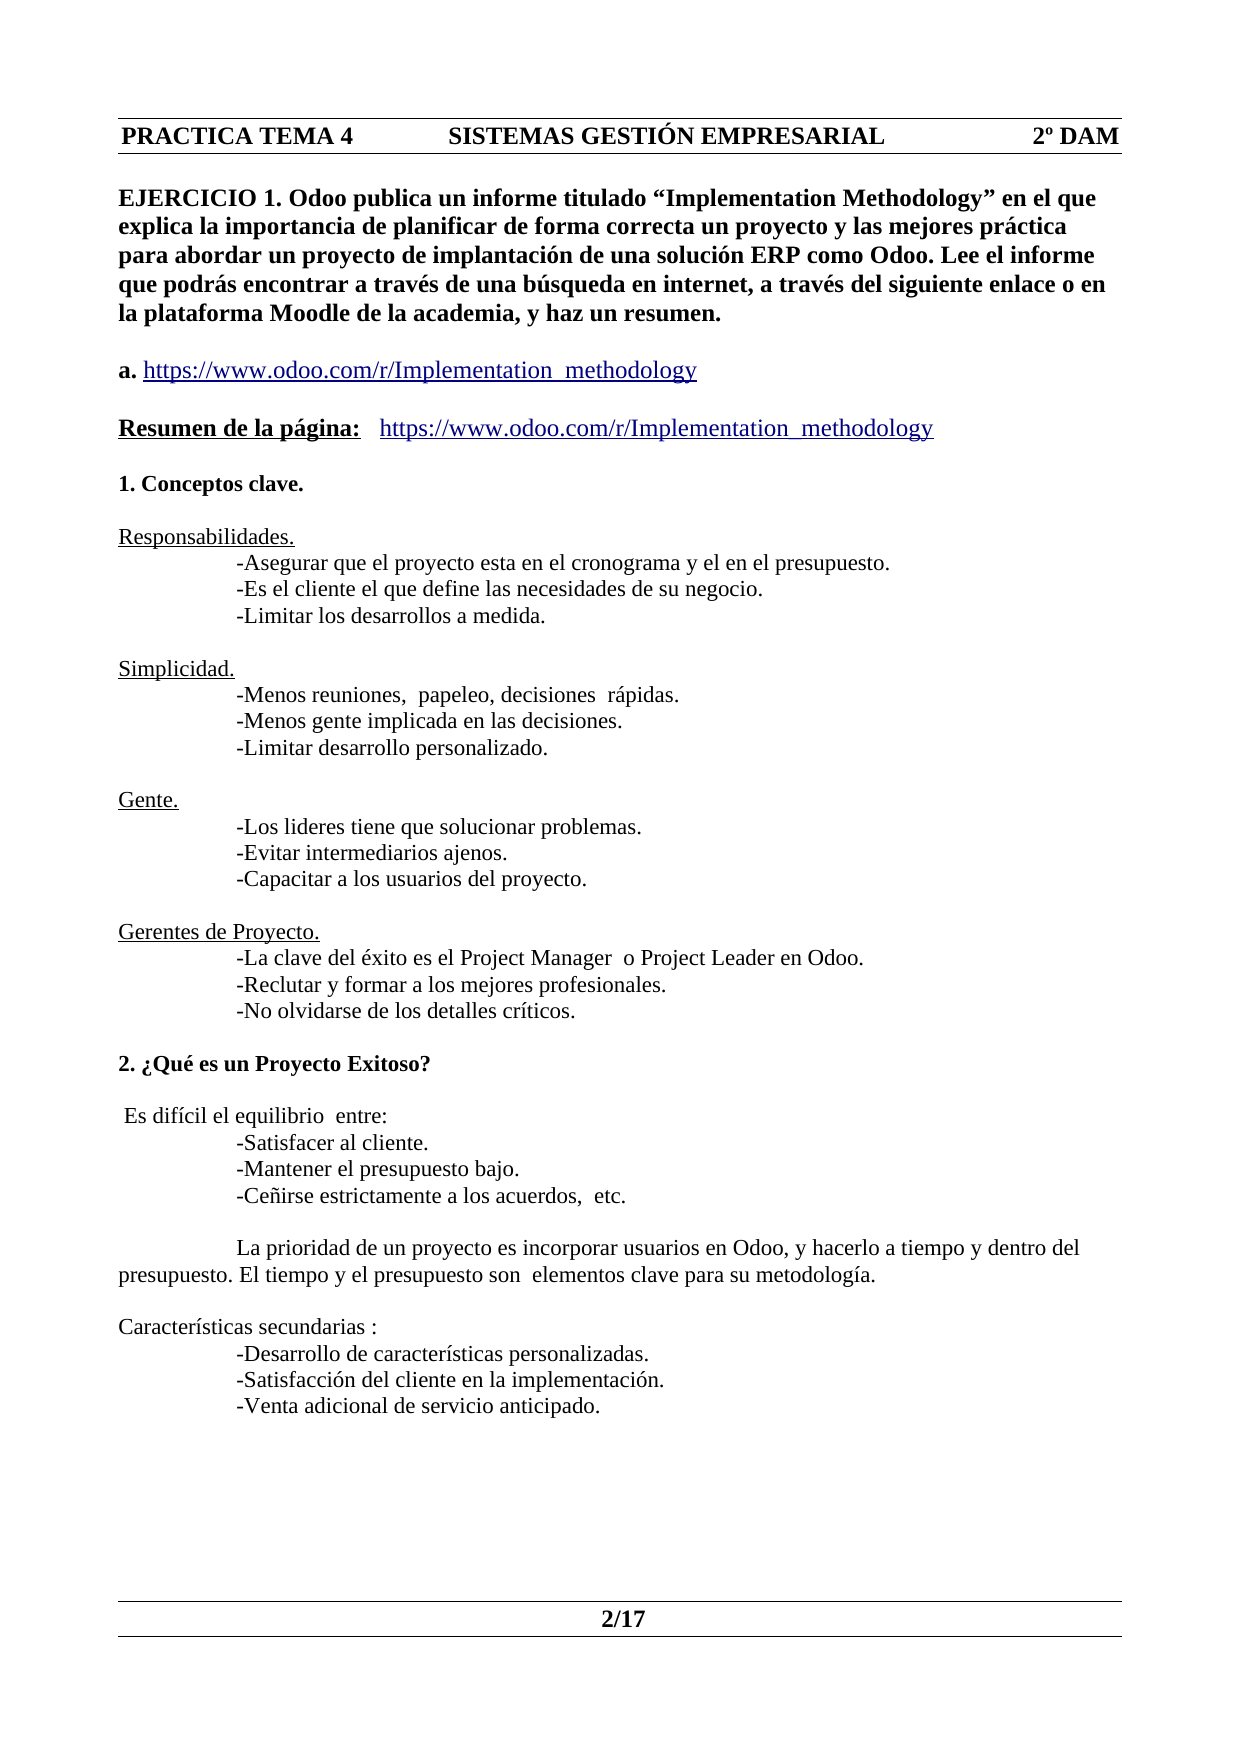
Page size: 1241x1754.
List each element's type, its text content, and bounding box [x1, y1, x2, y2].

text -Los lideres tiene que solucionar problemas. [118, 813, 1122, 839]
text -Limitar desarrollo personalizado. [118, 734, 1122, 760]
text -Evitar intermediarios ajenos. [118, 839, 1122, 865]
text -No olvidarse de los detalles críticos. [118, 997, 1122, 1023]
text La prioridad de un proyecto es incorporar usuarios en Odoo, y hacerlo a tiempo y dentro del presupuesto. El tiempo y el presupuesto son elementos clave para su metodología. [118, 1234, 1122, 1287]
text -Satisfacción del cliente en la implementación. [118, 1366, 1122, 1392]
text EJERCICIO 1. Odoo publica un informe titulado “Implementation Methodology” en el que explica la importancia de planificar de forma correcta un proyecto y las mejores práctica para abordar un proyecto de implantación de una solución ERP como Odoo. Lee el informe que podrás encontrar a través de una búsqueda en internet, a través del siguiente enlace o en la plataforma Moodle de la academia, y haz un resumen. [118, 183, 1122, 326]
text Simplicidad. [118, 654, 1122, 681]
text -Satisfacer al cliente. [118, 1129, 1122, 1155]
text -Capacitar a los usuarios del proyecto. [118, 865, 1122, 892]
text Responsabilidades. [118, 523, 1122, 549]
text -Desarrollo de características personalizadas. [118, 1340, 1122, 1366]
text Resumen de la página: https://www.odoo.com/r/Implementation_methodology [118, 413, 1122, 441]
text -Es el cliente el que define las necesidades de su negocio. [118, 576, 1122, 602]
text -Limitar los desarrollos a medida. [118, 602, 1122, 628]
text Gerentes de Proyecto. [118, 918, 1122, 944]
text Características secundarias : [118, 1313, 1122, 1340]
text -Asegurar que el proyecto esta en el cronograma y el en el presupuesto. [118, 549, 1122, 576]
text 2. ¿Qué es un Proyecto Exitoso? [118, 1050, 1122, 1076]
text Gente. [118, 786, 1122, 813]
text a. https://www.odoo.com/r/Implementation_methodology [118, 355, 1122, 384]
text -Menos reuniones, papeleo, decisiones rápidas. -Menos gente implicada en las decisiones. [118, 681, 1122, 734]
text -Mantener el presupuesto bajo. -Ceñirse estrictamente a los acuerdos, etc. [118, 1155, 1122, 1208]
text -Venta adicional de servicio anticipado. [118, 1392, 1122, 1419]
text -La clave del éxito es el Project Manager o Project Leader en Odoo. [118, 944, 1122, 971]
text -Reclutar y formar a los mejores profesionales. [118, 971, 1122, 997]
text Es difícil el equilibrio entre: [118, 1103, 1122, 1129]
text 1. Conceptos clave. [118, 470, 1122, 496]
